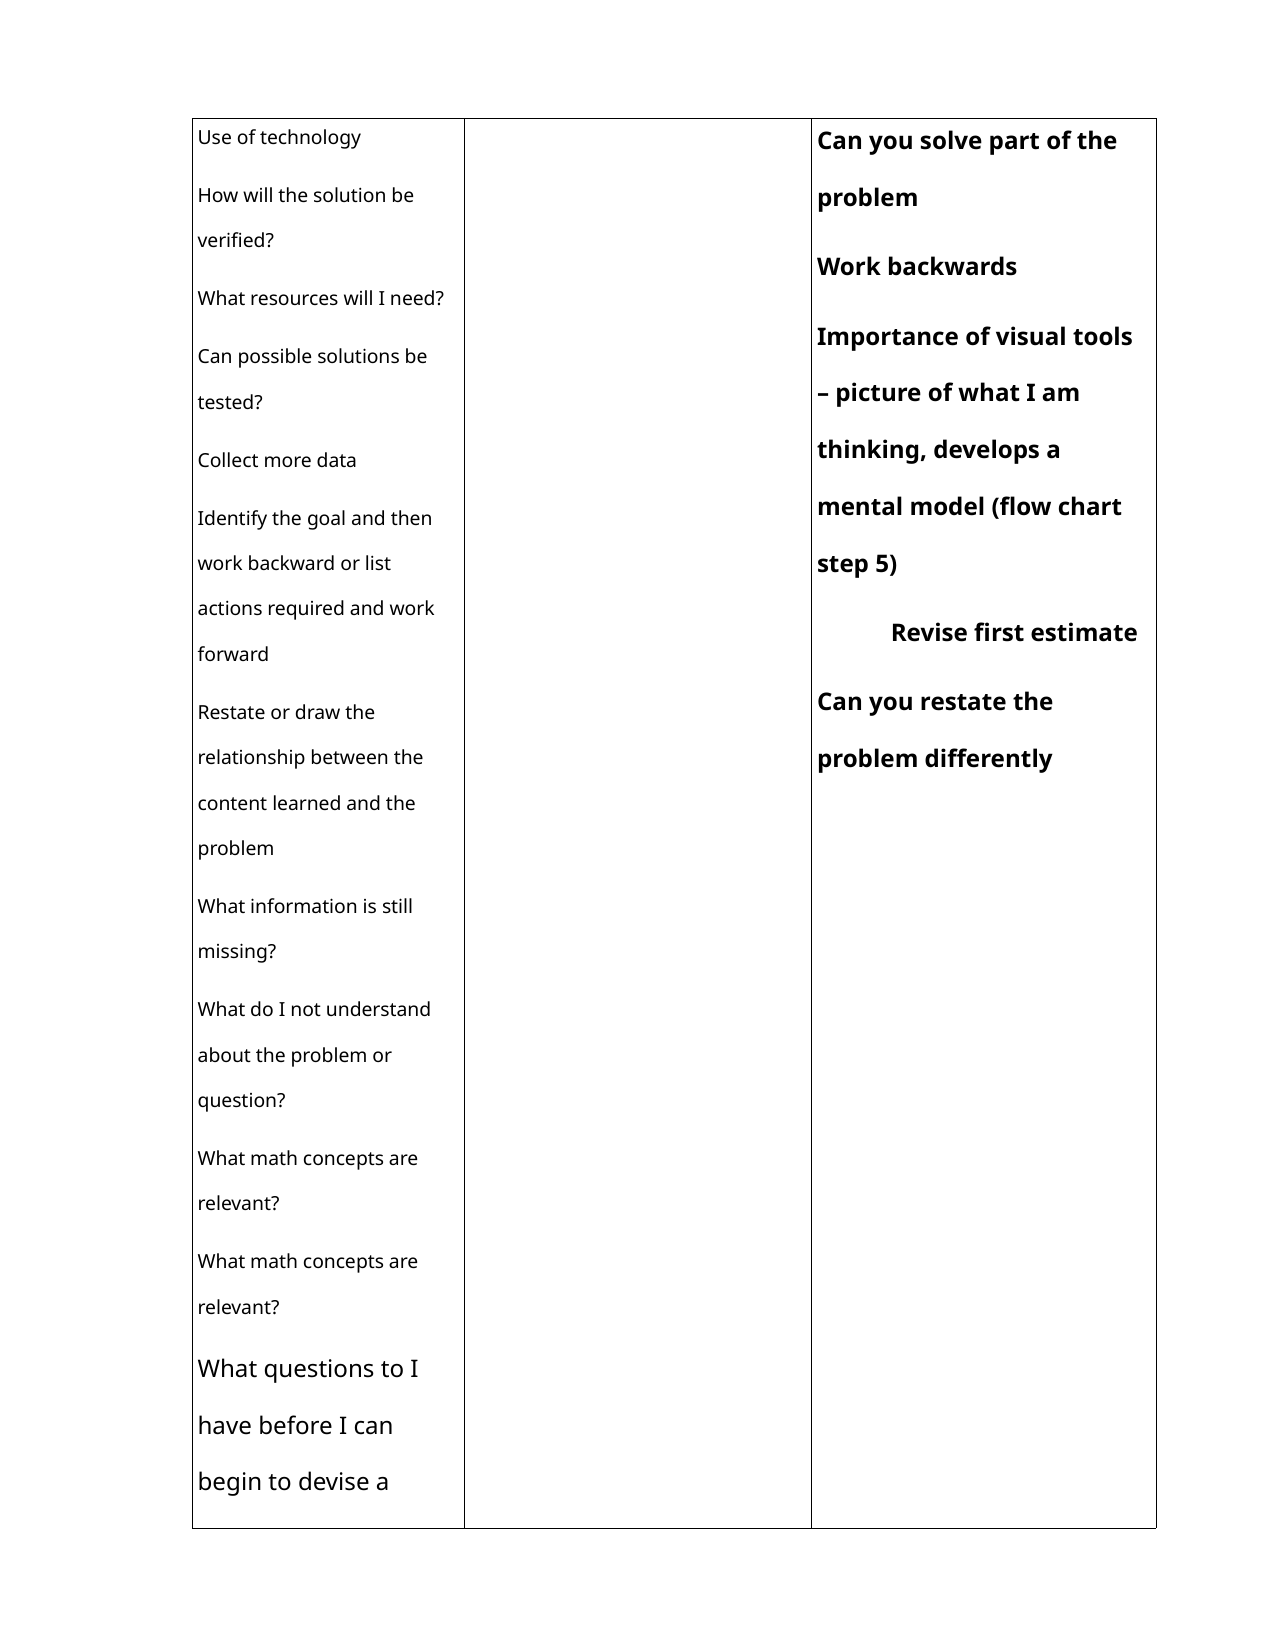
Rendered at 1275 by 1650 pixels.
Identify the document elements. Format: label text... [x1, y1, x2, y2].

table_cell Use of technology How will the solution be verified? What resources will I need? Can possible solutions be tested? Collect more data Identify the goal and then work backward or list actions required and work forward Restate or draw the relationship between the content learned and the problem What information is still missing? What do I not understand about the problem or question? What math concepts are relevant? What math concepts are relevant? What questions to I have before I can begin to devise a [193, 119, 464, 1527]
table_cell Can you solve part of the problem Work backwards Importance of visual tools – picture of what I am thinking, develops a mental model (flow chart step 5) Revise first estimate Can you restate the problem differently [812, 119, 1156, 1527]
table_cell [465, 119, 811, 1527]
